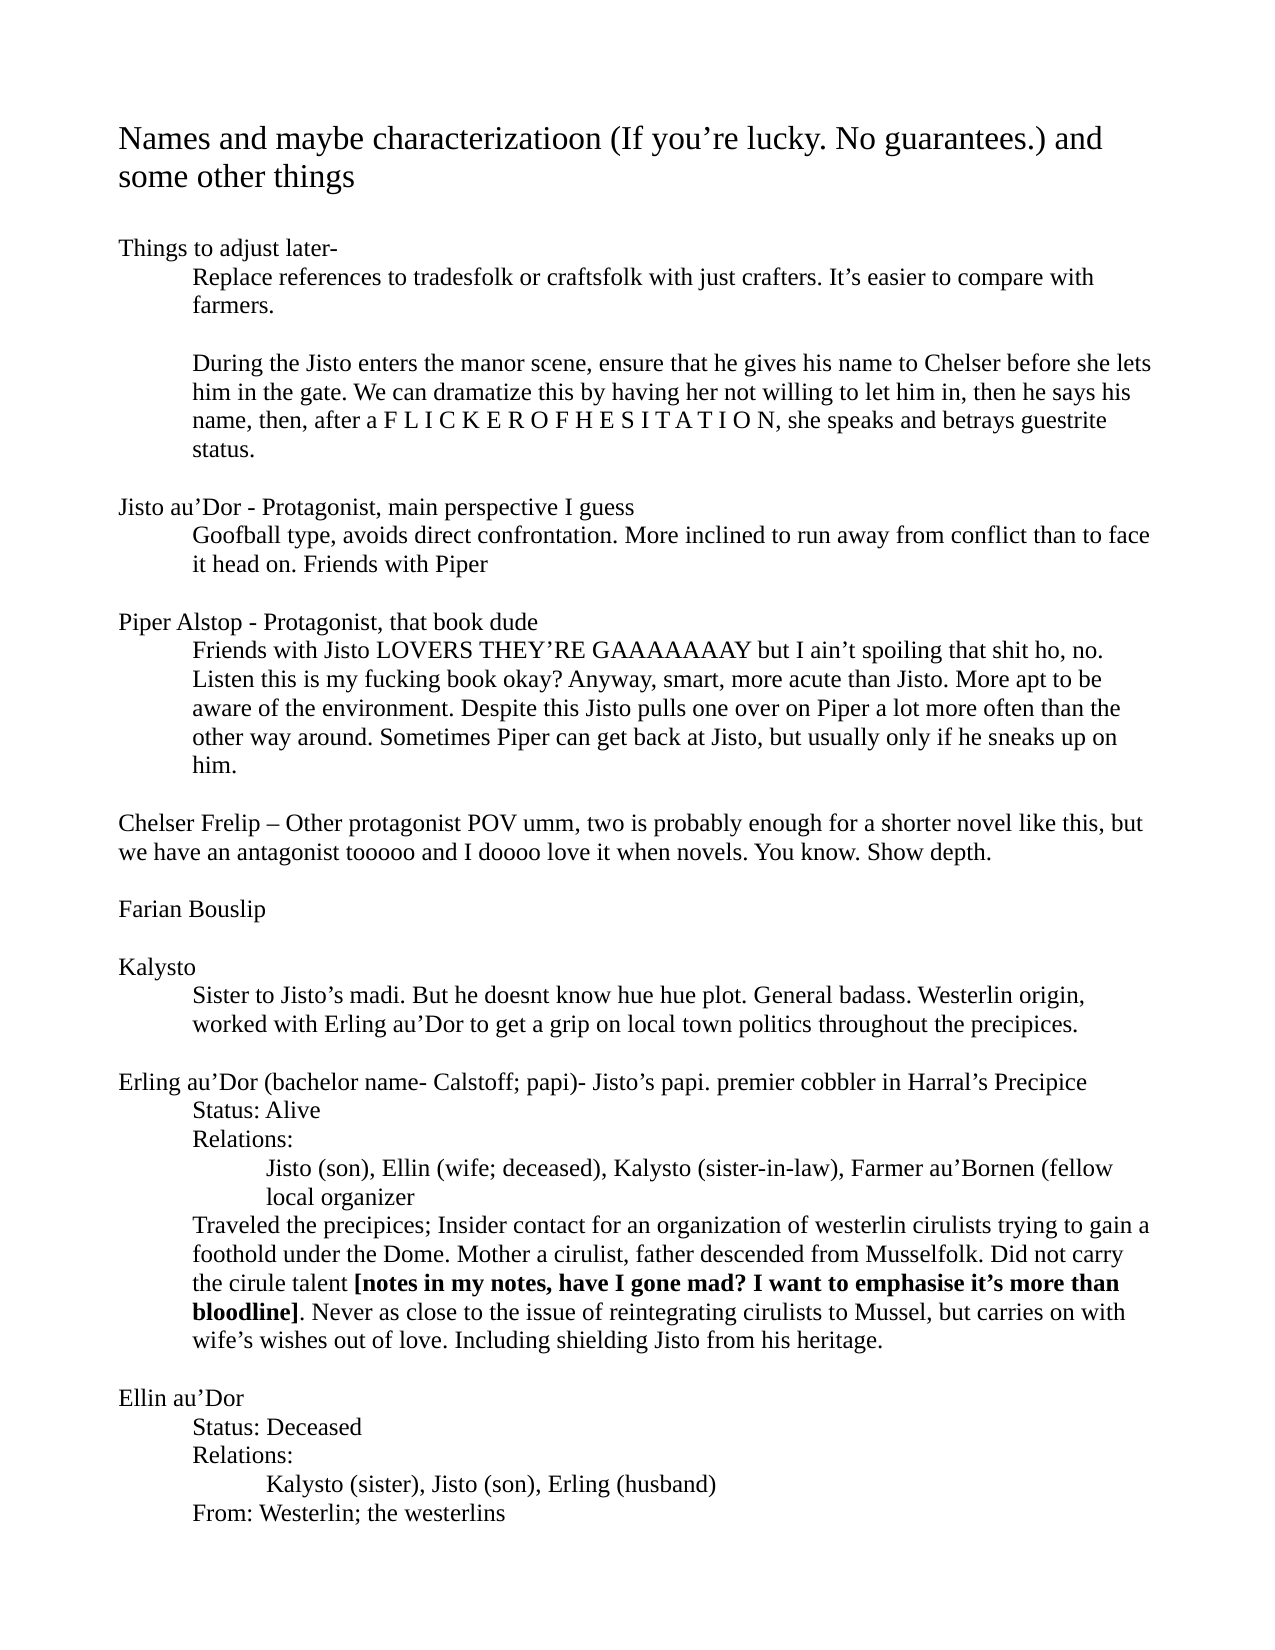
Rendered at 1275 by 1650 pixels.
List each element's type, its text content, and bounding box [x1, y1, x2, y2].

text Erling au’Dor (bachelor name- Calstoff; papi)- Jisto’s papi. premier cobbler in Harral’s Precipice [118, 1067, 1157, 1096]
text Sister to Jisto’s madi. But he doesnt know hue hue plot. General badass. Westerlin origin, worked with Erling au’Dor to get a grip on local town politics throughout the precipices. [192, 981, 1157, 1038]
text Status: Deceased [118, 1412, 1157, 1441]
text From: Westerlin; the westerlins [118, 1498, 1157, 1527]
text Things to adjust later- [118, 233, 1157, 262]
text Relations: [118, 1124, 1157, 1153]
text Piper Alstop - Protagonist, that book dude [118, 607, 1157, 636]
text Farian Bouslip [118, 894, 1157, 923]
text During the Jisto enters the manor scene, ensure that he gives his name to Chelser before she lets him in the gate. We can dramatize this by having her not willing to let him in, then he says his name, then, after a F L I C K E R O F H E S I T A T I O N, she speaks and betrays guestrite status. [192, 348, 1157, 463]
text Jisto (son), Ellin (wife; deceased), Kalysto (sister-in-law), Farmer au’Bornen (fellow local organizer [266, 1153, 1157, 1211]
text Relations: [118, 1441, 1157, 1469]
text Names and maybe characterizatioon (If you’re lucky. No guarantees.) and some other things [118, 118, 1157, 195]
text Traveled the precipices; Insider contact for an organization of westerlin cirulists trying to gain a foothold under the Dome. Mother a cirulist, father descended from Musselfolk. Did not carry the cirule talent [notes in my notes, have I gone mad? I want to emphasise it’s more than bloodline]. Never as close to the issue of reintegrating cirulists to Mussel, but carries on with wife’s wishes out of love. Including shielding Jisto from his heritage. [192, 1211, 1157, 1354]
text Ellin au’Dor [118, 1383, 1157, 1412]
text Status: Alive [118, 1096, 1157, 1124]
text Kalysto (sister), Jisto (son), Erling (husband) [266, 1469, 1157, 1498]
text Kalysto [118, 952, 1157, 981]
text Chelser Frelip – Other protagonist POV umm, two is probably enough for a shorter novel like this, but we have an antagonist tooooo and I doooo love it when novels. You know. Show depth. [118, 808, 1157, 866]
text Goofball type, avoids direct confrontation. More inclined to run away from conflict than to face it head on. Friends with Piper [192, 521, 1157, 578]
text Replace references to tradesfolk or craftsfolk with just crafters. It’s easier to compare with farmers. [192, 262, 1157, 319]
text Friends with Jisto LOVERS THEY’RE GAAAAAAAY but I ain’t spoiling that shit ho, no. Listen this is my fucking book okay? Anyway, smart, more acute than Jisto. More apt to be aware of the environment. Despite this Jisto pulls one over on Piper a lot more often than the other way around. Sometimes Piper can get back at Jisto, but usually only if he sneaks up on him. [192, 636, 1157, 779]
text Jisto au’Dor - Protagonist, main perspective I guess [118, 492, 1157, 521]
